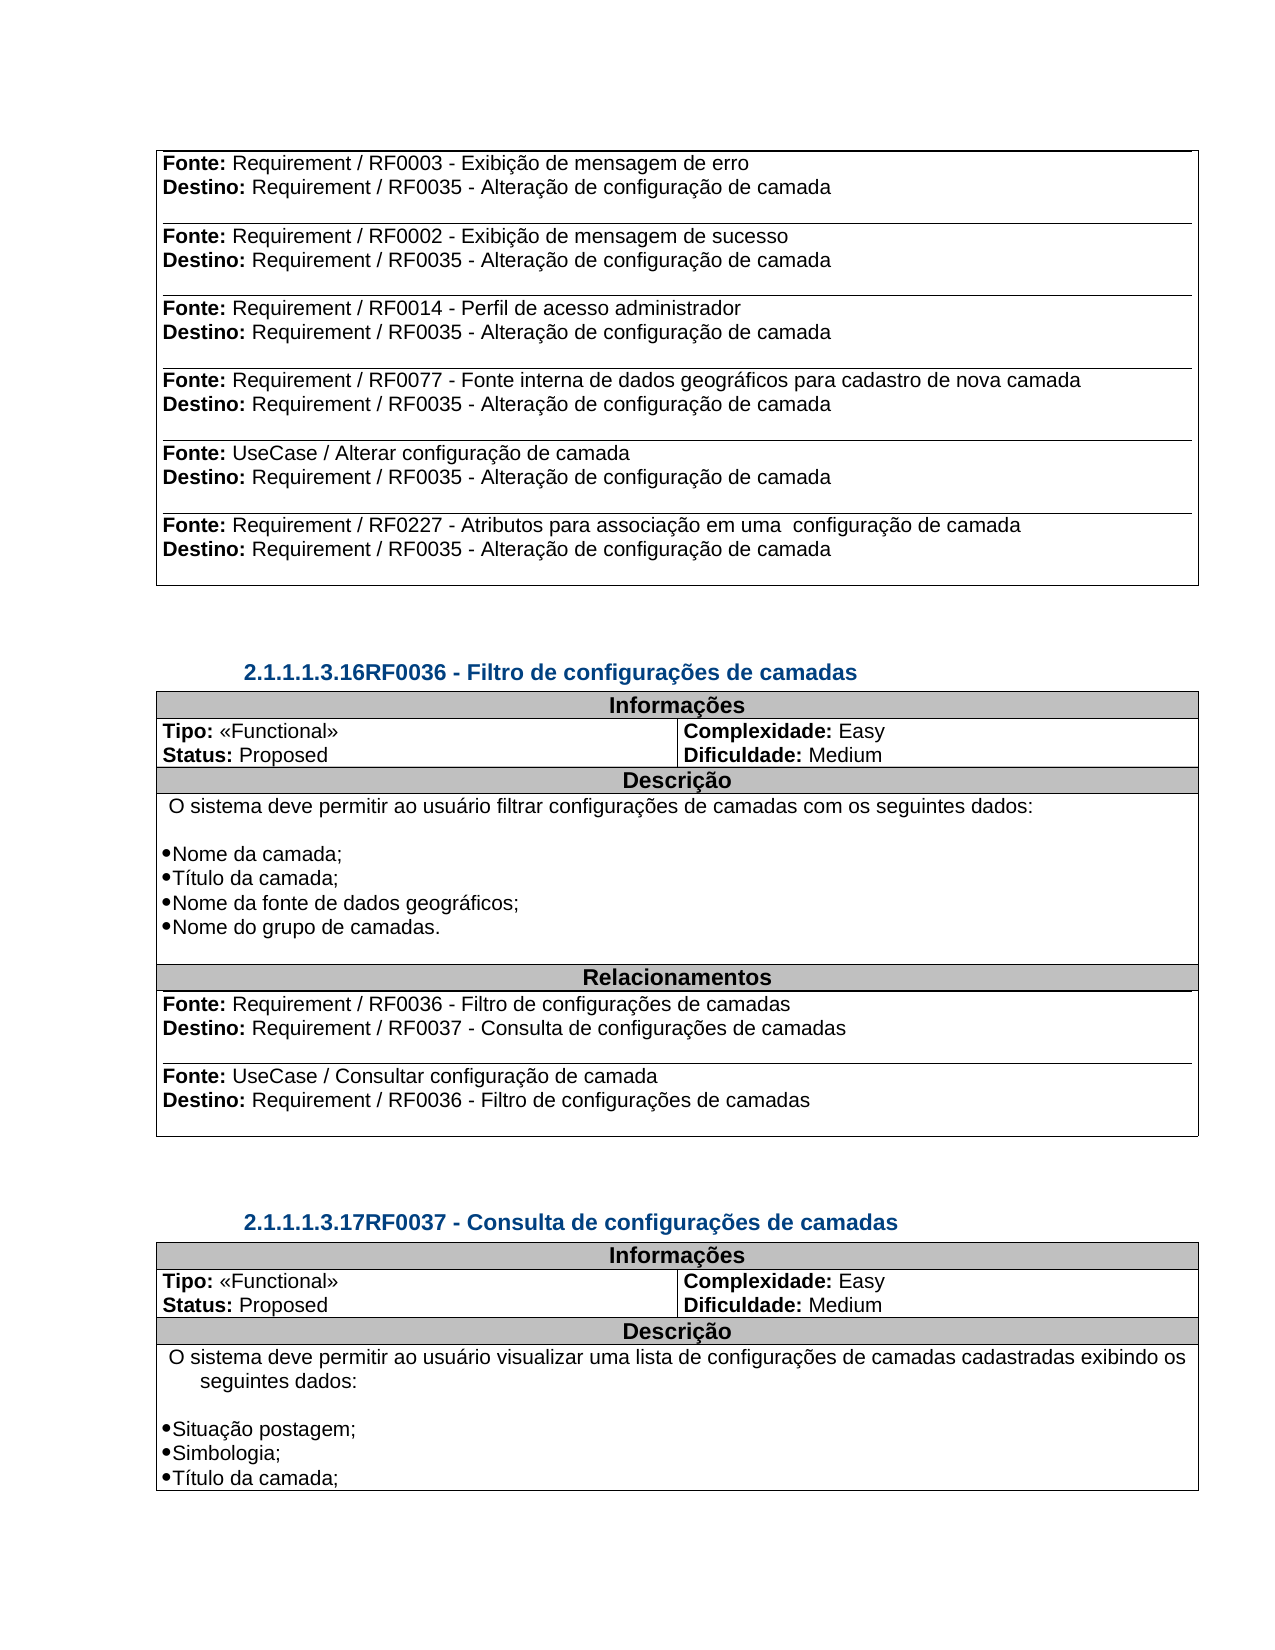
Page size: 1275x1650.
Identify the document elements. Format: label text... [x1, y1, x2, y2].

table_cell [157, 151, 1198, 585]
table_header Fonte: Requirement / RF0036 - Filtro de configurações de camadas Destino: Requirement / RF0037 - Consulta de configurações de camadas [163, 992, 1192, 1063]
table_cell Fonte: Requirement / RF0014 - Perfil de acesso administrador Destino: Requirement / RF0035 - Alteração de configuração de camada [163, 296, 1192, 368]
table_cell O sistema deve permitir ao usuário filtrar configurações de camadas com os seguintes dados: Nome da camada; Título da camada; Nome da fonte de dados geográficos; Nome do grupo de camadas. [157, 794, 1198, 963]
table_header Informações [157, 1243, 1198, 1269]
table_cell O sistema deve permitir ao usuário visualizar uma lista de configurações de camadas cadastradas exibindo os seguintes dados: Situação postagem; Simbologia; Título da camada; Nome da camada; Nome da fonte de dados geográficos; Nome do grupo de camadas. O sistema deve apresentar apenas camadas para as quais não há configuração de camada. [157, 1345, 1198, 1490]
table_cell Tipo: «Functional» Status: Proposed [157, 1270, 677, 1317]
table_cell Fonte: Requirement / RF0003 - Exibição de mensagem de erro Destino: Requirement / RF0035 - Alteração de configuração de camada [163, 152, 1192, 223]
table_cell Descrição [157, 1318, 1198, 1344]
list RF0036 - Filtro de configurações de camadas [244, 658, 1125, 685]
table_cell Complexidade: Easy Dificuldade: Medium [678, 1270, 1198, 1317]
table_cell Complexidade: Easy Dificuldade: Medium [678, 719, 1198, 766]
table_cell [157, 991, 163, 1136]
table_cell [1192, 991, 1198, 1136]
list RF0037 - Consulta de configurações de camadas [244, 1209, 1125, 1236]
table_cell Descrição [157, 768, 1198, 793]
table_cell Tipo: «Functional» Status: Proposed [157, 719, 677, 766]
table_cell Fonte: Requirement / RF0227 - Atributos para associação em uma configuração de camada Destino: Requirement / RF0035 - Alteração de configuração de camada [163, 514, 1192, 585]
table_cell Fonte: UseCase / Alterar configuração de camada Destino: Requirement / RF0035 - Alteração de configuração de camada [163, 441, 1192, 512]
table_header Informações [157, 692, 1198, 718]
table_cell Fonte: UseCase / Consultar configuração de camada Destino: Requirement / RF0036 - Filtro de configurações de camadas [163, 1064, 1192, 1136]
table_cell Relacionamentos [157, 965, 1198, 990]
table_cell Fonte: Requirement / RF0077 - Fonte interna de dados geográficos para cadastro de nova camada Destino: Requirement / RF0035 - Alteração de configuração de camada [163, 369, 1192, 440]
table_cell Fonte: Requirement / RF0002 - Exibição de mensagem de sucesso Destino: Requirement / RF0035 - Alteração de configuração de camada [163, 224, 1192, 295]
